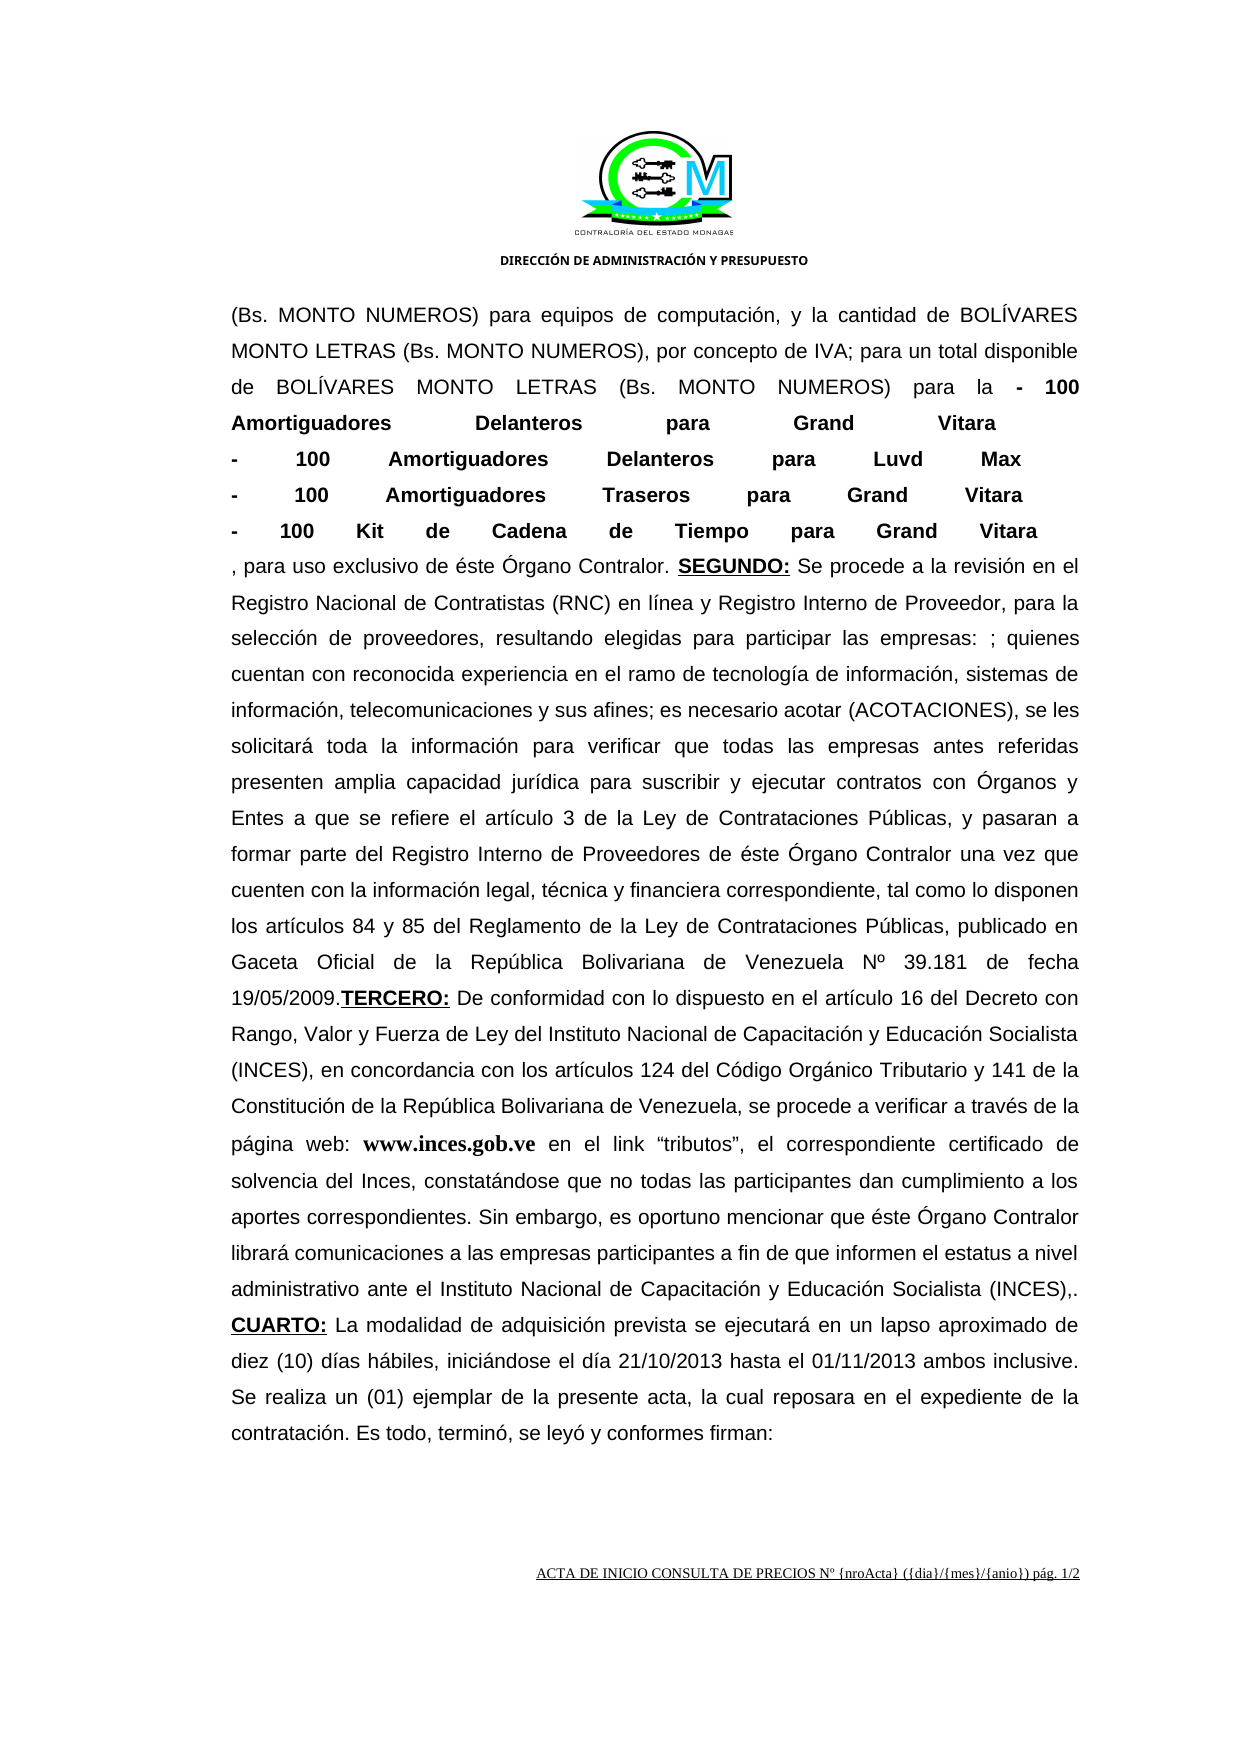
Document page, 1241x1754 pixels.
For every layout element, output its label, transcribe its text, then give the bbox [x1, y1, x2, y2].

picture [574, 131, 733, 235]
text (Bs. MONTO NUMEROS) para equipos de computación, y la cantidad de BOLÍVARES MONTO LETRAS (Bs. MONTO NUMEROS), por concepto de IVA; para un total disponible de BOLÍVARES MONTO LETRAS (Bs. MONTO NUMEROS) para la - 100 Amortiguadores Delanteros para Grand Vitara - 100 Amortiguadores Delanteros para Luvd Max - 100 Amortiguadores Traseros para Grand Vitara - 100 Kit de Cadena de Tiempo para Grand Vitara , para uso exclusivo de éste Órgano Contralor. SEGUNDO: Se procede a la revisión en el Registro Nacional de Contratistas (RNC) en línea y Registro Interno de Proveedor, para la selección de proveedores, resultando elegidas para participar las empresas: ; quienes cuentan con reconocida experiencia en el ramo de tecnología de información, sistemas de información, telecomunicaciones y sus afines; es necesario acotar (ACOTACIONES), se les solicitará toda la información para verificar que todas las empresas antes referidas presenten amplia capacidad jurídica para suscribir y ejecutar contratos con Órganos y Entes a que se refiere el artículo 3 de la Ley de Contrataciones Públicas, y pasaran a formar parte del Registro Interno de Proveedores de éste Órgano Contralor una vez que cuenten con la información legal, técnica y financiera correspondiente, tal como lo disponen los artículos 84 y 85 del Reglamento de la Ley de Contrataciones Públicas, publicado en Gaceta Oficial de la República Bolivariana de Venezuela Nº 39.181 de fecha 19/05/2009.TERCERO: De conformidad con lo dispuesto en el artículo 16 del Decreto con Rango, Valor y Fuerza de Ley del Instituto Nacional de Capacitación y Educación Socialista (INCES), en concordancia con los artículos 124 del Código Orgánico Tributario y 141 de la Constitución de la República Bolivariana de Venezuela, se procede a verificar a través de la página web: www.inces.gob.ve en el link “tributos”, el correspondiente certificado de solvencia del Inces, constatándose que no todas las participantes dan cumplimiento a los aportes correspondientes. Sin embargo, es oportuno mencionar que éste Órgano Contralor librará comunicaciones a las empresas participantes a fin de que informen el estatus a nivel administrativo ante el Instituto Nacional de Capacitación y Educación Socialista (INCES),. CUARTO: La modalidad de adquisición prevista se ejecutará en un lapso aproximado de diez (10) días hábiles, iniciándose el día 21/10/2013 hasta el 01/11/2013 ambos inclusive. Se realiza un (01) ejemplar de la presente acta, la cual reposara en el expediente de la contratación. Es todo, terminó, se leyó y conformes firman: [231, 303, 1080, 1444]
